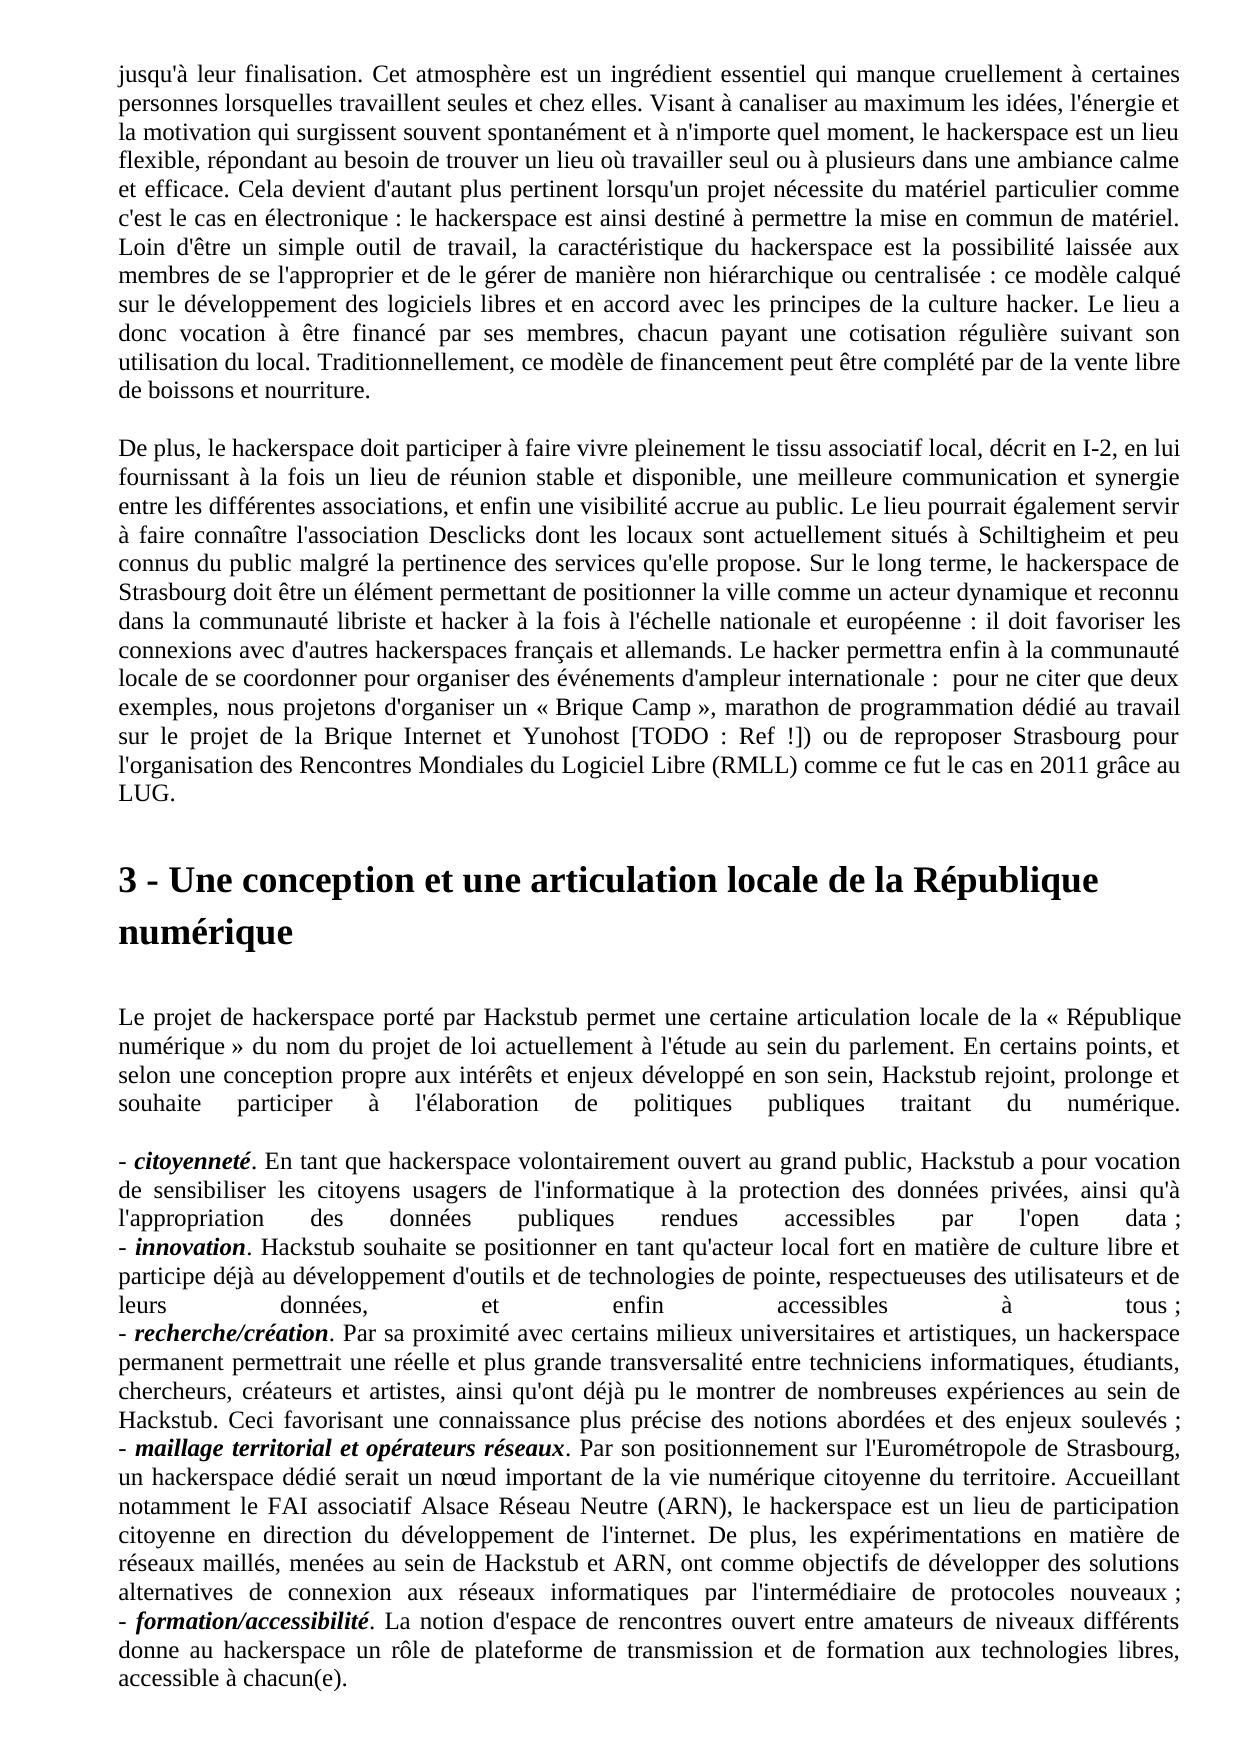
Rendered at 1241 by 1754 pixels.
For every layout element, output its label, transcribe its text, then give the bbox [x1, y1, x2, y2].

text jusqu'à leur finalisation. Cet atmosphère est un ingrédient essentiel qui manque cruellement à certaines personnes lorsquelles travaillent seules et chez elles. Visant à canaliser au maximum les idées, l'énergie et la motivation qui surgissent souvent spontanément et à n'importe quel moment, le hackerspace est un lieu flexible, répondant au besoin de trouver un lieu où travailler seul ou à plusieurs dans une ambiance calme et efficace. Cela devient d'autant plus pertinent lorsqu'un projet nécessite du matériel particulier comme c'est le cas en électronique : le hackerspace est ainsi destiné à permettre la mise en commun de matériel. Loin d'être un simple outil de travail, la caractéristique du hackerspace est la possibilité laissée aux membres de se l'approprier et de le gérer de manière non hiérarchique ou centralisée : ce modèle calqué sur le développement des logiciels libres et en accord avec les principes de la culture hacker. Le lieu a donc vocation à être financé par ses membres, chacun payant une cotisation régulière suivant son utilisation du local. Traditionnellement, ce modèle de financement peut être complété par de la vente libre de boissons et nourriture. [118, 59, 1181, 404]
text Le projet de hackerspace porté par Hackstub permet une certaine articulation locale de la « République numérique » du nom du projet de loi actuellement à l'étude au sein du parlement. En certains points, et selon une conception propre aux intérêts et enjeux développé en son sein, Hackstub rejoint, prolonge et souhaite participer à l'élaboration de politiques publiques traitant du numérique. - citoyenneté. En tant que hackerspace volontairement ouvert au grand public, Hackstub a pour vocation de sensibiliser les citoyens usagers de l'informatique à la protection des données privées, ainsi qu'à l'appropriation des données publiques rendues accessibles par l'open data ; - innovation. Hackstub souhaite se positionner en tant qu'acteur local fort en matière de culture libre et participe déjà au développement d'outils et de technologies de pointe, respectueuses des utilisateurs et de leurs données, et enfin accessibles à tous ; - recherche/création. Par sa proximité avec certains milieux universitaires et artistiques, un hackerspace permanent permettrait une réelle et plus grande transversalité entre techniciens informatiques, étudiants, chercheurs, créateurs et artistes, ainsi qu'ont déjà pu le montrer de nombreuses expériences au sein de Hackstub. Ceci favorisant une connaissance plus précise des notions abordées et des enjeux soulevés ; - maillage territorial et opérateurs réseaux. Par son positionnement sur l'Eurométropole de Strasbourg, un hackerspace dédié serait un nœud important de la vie numérique citoyenne du territoire. Accueillant notamment le FAI associatif Alsace Réseau Neutre (ARN), le hackerspace est un lieu de participation citoyenne en direction du développement de l'internet. De plus, les expérimentations en matière de réseaux maillés, menées au sein de Hackstub et ARN, ont comme objectifs de développer des solutions alternatives de connexion aux réseaux informatiques par l'intermédiaire de protocoles nouveaux ; - formation/accessibilité. La notion d'espace de rencontres ouvert entre amateurs de niveaux différents donne au hackerspace un rôle de plateforme de transmission et de formation aux technologies libres, accessible à chacun(e). [118, 973, 1181, 1692]
subtitle 3 - Une conception et une articulation locale de la République numérique [118, 858, 1181, 952]
text De plus, le hackerspace doit participer à faire vivre pleinement le tissu associatif local, décrit en I-2, en lui fournissant à la fois un lieu de réunion stable et disponible, une meilleure communication et synergie entre les différentes associations, et enfin une visibilité accrue au public. Le lieu pourrait également servir à faire connaître l'association Desclicks dont les locaux sont actuellement situés à Schiltigheim et peu connus du public malgré la pertinence des services qu'elle propose. Sur le long terme, le hackerspace de Strasbourg doit être un élément permettant de positionner la ville comme un acteur dynamique et reconnu dans la communauté libriste et hacker à la fois à l'échelle nationale et européenne : il doit favoriser les connexions avec d'autres hackerspaces français et allemands. Le hacker permettra enfin à la communauté locale de se coordonner pour organiser des événements d'ampleur internationale : pour ne citer que deux exemples, nous projetons d'organiser un « Brique Camp », marathon de programmation dédié au travail sur le projet de la Brique Internet et Yunohost [TODO : Ref !]) ou de reproposer Strasbourg pour l'organisation des Rencontres Mondiales du Logiciel Libre (RMLL) comme ce fut le cas en 2011 grâce au LUG. [118, 433, 1181, 807]
